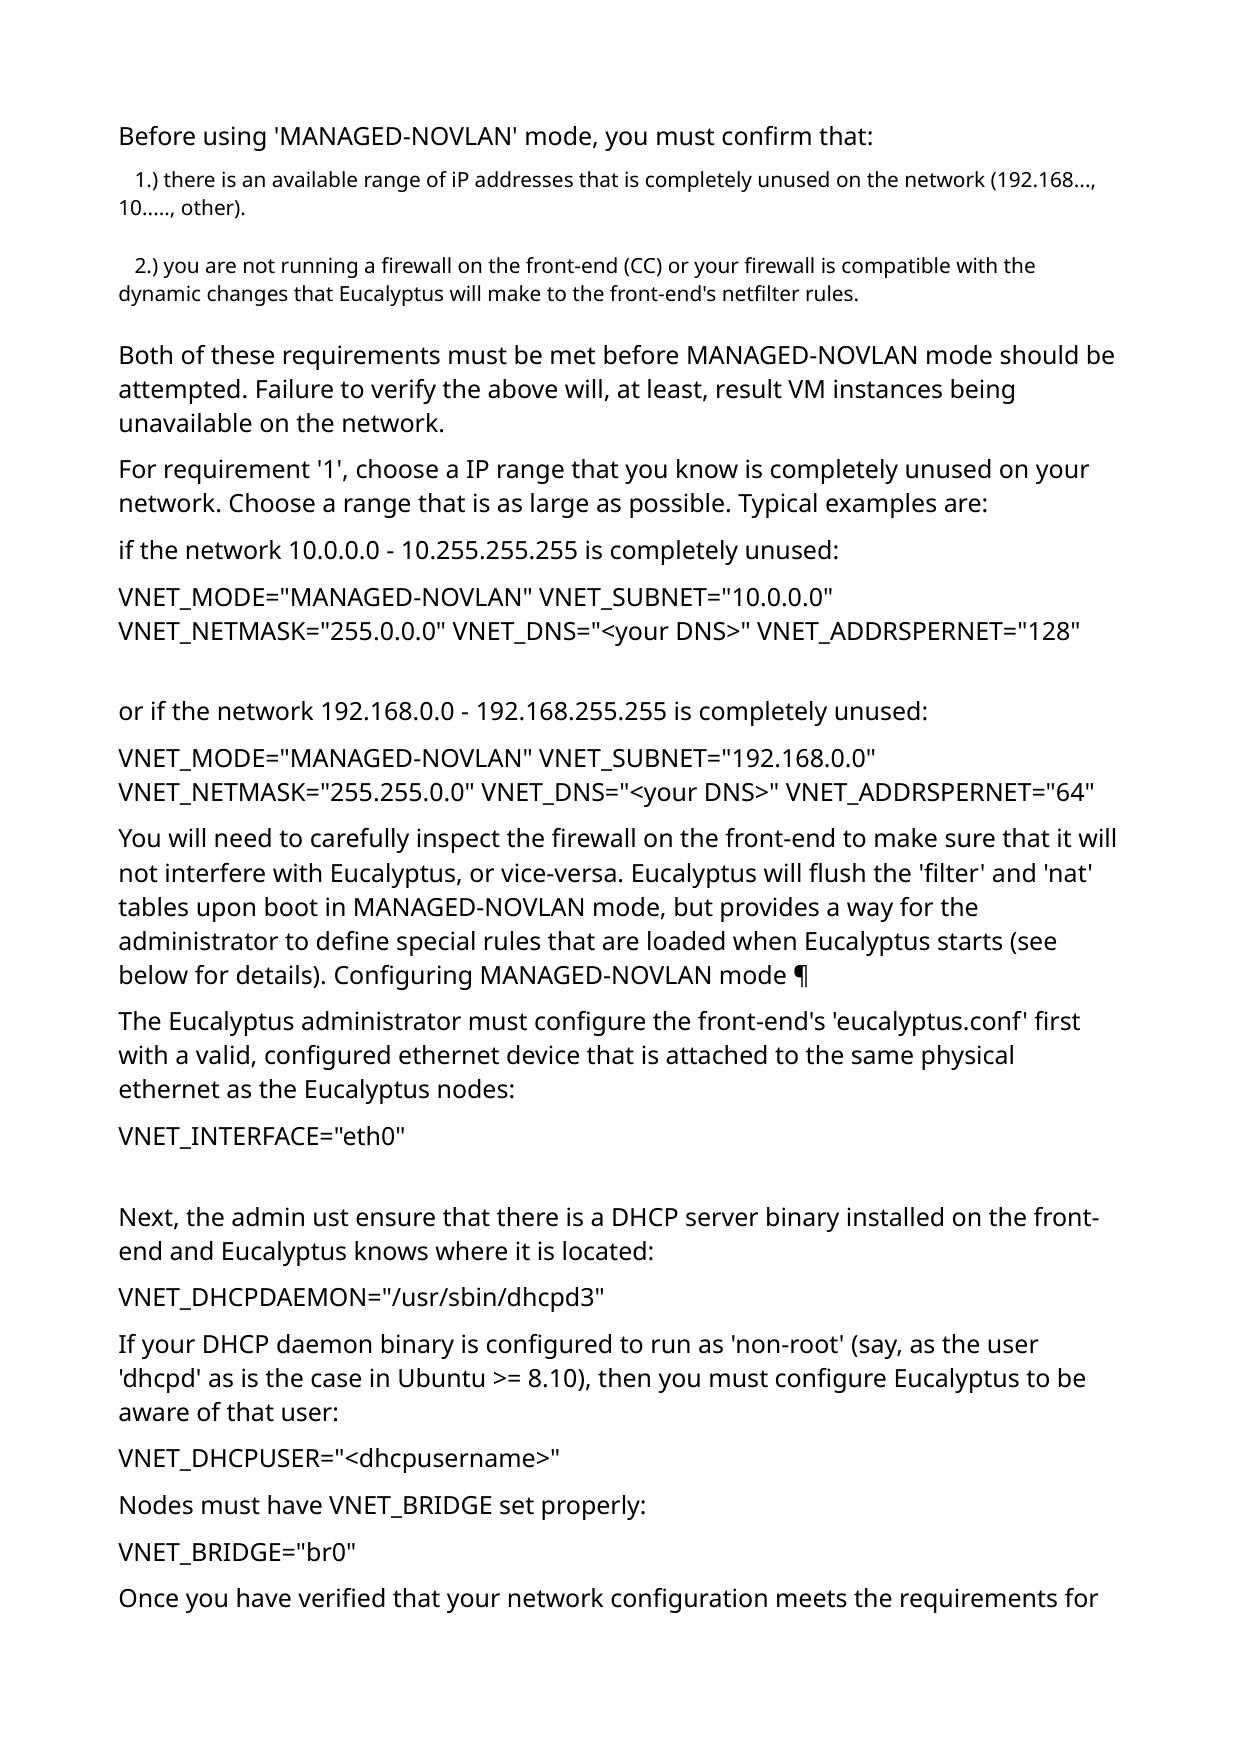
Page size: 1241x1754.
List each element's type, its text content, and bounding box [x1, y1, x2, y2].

text or if the network 192.168.0.0 - 192.168.255.255 is completely unused: [118, 660, 1122, 728]
text VNET_DHCPUSER="<dhcpusername>" [118, 1441, 1122, 1475]
text VNET_BRIDGE="br0" [118, 1534, 1122, 1568]
text Before using 'MANAGED-NOVLAN' mode, you must confirm that: [118, 118, 1122, 152]
text For requirement '1', choose a IP range that you know is completely unused on your network. Choose a range that is as large as possible. Typical examples are: [118, 452, 1122, 520]
text 1.) there is an available range of iP addresses that is completely unused on the network (192.168..., 10....., other). [118, 165, 1122, 222]
text Both of these requirements must be met before MANAGED-NOVLAN mode should be attempted. Failure to verify the above will, at least, result VM instances being unavailable on the network. [118, 337, 1122, 439]
text VNET_MODE="MANAGED-NOVLAN" VNET_SUBNET="10.0.0.0" VNET_NETMASK="255.0.0.0" VNET_DNS="<your DNS>" VNET_ADDRSPERNET="128" [118, 579, 1122, 647]
text VNET_MODE="MANAGED-NOVLAN" VNET_SUBNET="192.168.0.0" VNET_NETMASK="255.255.0.0" VNET_DNS="<your DNS>" VNET_ADDRSPERNET="64" [118, 741, 1122, 809]
text 2.) you are not running a firewall on the front-end (CC) or your firewall is compatible with the dynamic changes that Eucalyptus will make to the front-end's netfilter rules. [118, 251, 1122, 308]
text if the network 10.0.0.0 - 10.255.255.255 is completely unused: [118, 533, 1122, 567]
text Next, the admin ust ensure that there is a DHCP server binary installed on the front-end and Eucalyptus knows where it is located: [118, 1165, 1122, 1267]
text If your DHCP daemon binary is configured to run as 'non-root' (say, as the user 'dhcpd' as is the case in Ubuntu >= 8.10), then you must configure Eucalyptus to be aware of that user: [118, 1326, 1122, 1429]
text You will need to carefully inspect the firewall on the front-end to make sure that it will not interfere with Eucalyptus, or vice-versa. Eucalyptus will flush the 'filter' and 'nat' tables upon boot in MANAGED-NOVLAN mode, but provides a way for the administrator to define special rules that are loaded when Eucalyptus starts (see below for details). Configuring MANAGED-NOVLAN mode ¶ [118, 821, 1122, 991]
text VNET_INTERFACE="eth0" [118, 1119, 1122, 1153]
text The Eucalyptus administrator must configure the front-end's 'eucalyptus.conf' first with a valid, configured ethernet device that is attached to the same physical ethernet as the Eucalyptus nodes: [118, 1004, 1122, 1106]
text VNET_DHCPDAEMON="/usr/sbin/dhcpd3" [118, 1280, 1122, 1314]
text Once you have verified that your network configuration meets the requirements for [118, 1581, 1122, 1615]
text Nodes must have VNET_BRIDGE set properly: [118, 1488, 1122, 1522]
